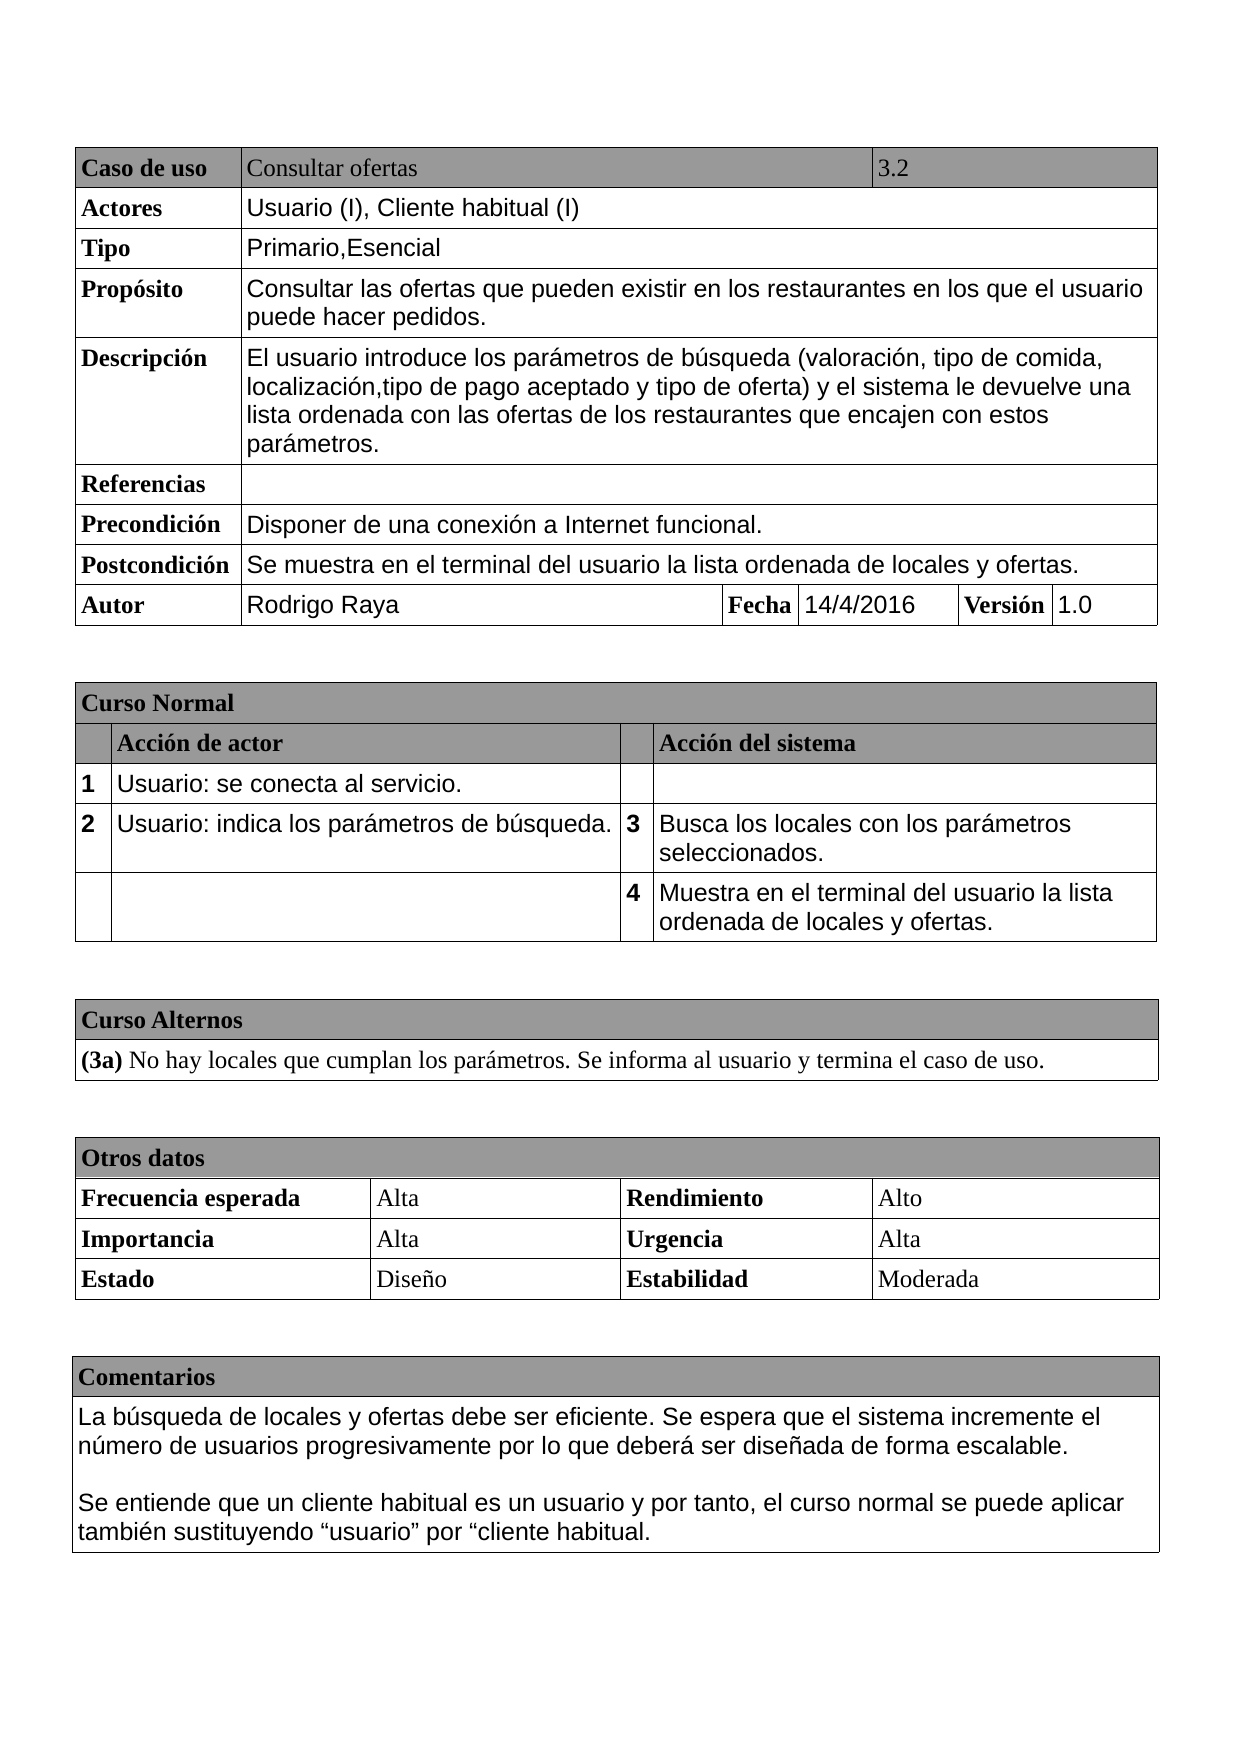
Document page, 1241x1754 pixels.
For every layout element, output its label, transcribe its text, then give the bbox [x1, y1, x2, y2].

table_cell Disponer de una conexión a Internet funcional. [242, 505, 1157, 544]
table_cell [242, 465, 1157, 504]
table_cell Consultar las ofertas que pueden existir en los restaurantes en los que el usuario puede hacer pedidos. [242, 269, 1157, 337]
table_cell Usuario: indica los parámetros de búsqueda. [112, 804, 620, 872]
table_cell Alto [873, 1179, 1159, 1218]
table_cell Usuario: se conecta al servicio. [112, 764, 620, 803]
table_cell Tipo [76, 229, 241, 268]
table_cell Estado [76, 1259, 370, 1298]
table_cell (3a) No hay locales que cumplan los parámetros. Se informa al usuario y termina el caso de uso. [76, 1040, 1158, 1079]
table_cell Se muestra en el terminal del usuario la lista ordenada de locales y ofertas. [242, 545, 1157, 584]
table_header Consultar ofertas [242, 148, 872, 187]
table_cell Urgencia [621, 1219, 872, 1258]
table_cell Muestra en el terminal del usuario la lista ordenada de locales y ofertas. [654, 873, 1156, 941]
table_header Otros datos [76, 1138, 1159, 1177]
table_cell Importancia [76, 1219, 370, 1258]
table_header 3.2 [873, 148, 1157, 187]
table_cell Alta [371, 1219, 620, 1258]
table_cell [654, 764, 1156, 803]
table_cell 2 [76, 804, 111, 872]
table_cell Rendimiento [621, 1179, 872, 1218]
table_cell [76, 873, 111, 941]
table_cell Usuario (I), Cliente habitual (I) [242, 188, 1157, 227]
table_cell Acción del sistema [654, 724, 1156, 763]
table_cell Diseño [371, 1259, 620, 1298]
table_cell Precondición [76, 505, 241, 544]
table_cell Versión [959, 585, 1052, 625]
table_cell La búsqueda de locales y ofertas debe ser eficiente. Se espera que el sistema incremente el número de usuarios progresivamente por lo que deberá ser diseñada de forma escalable. Se entiende que un cliente habitual es un usuario y por tanto, el curso normal se puede aplicar también sustituyendo “usuario” por “cliente habitual. [73, 1397, 1159, 1552]
table_header Curso Alternos [76, 1000, 1158, 1039]
table_cell Alta [371, 1179, 620, 1218]
table_cell [621, 764, 653, 803]
table_cell 3 [621, 804, 653, 872]
table_cell Frecuencia esperada [76, 1179, 370, 1218]
table_header Curso Normal [76, 683, 1156, 723]
table_cell Primario,Esencial [242, 229, 1157, 268]
table_cell 4 [621, 873, 653, 941]
table_header Comentarios [73, 1357, 1159, 1396]
table_cell [621, 724, 653, 763]
table_cell Estabilidad [621, 1259, 872, 1298]
table_cell 1 [76, 764, 111, 803]
table_header Caso de uso [76, 148, 241, 187]
table_cell Propósito [76, 269, 241, 337]
table_cell Referencias [76, 465, 241, 504]
table_cell Fecha [723, 585, 798, 625]
table_cell Actores [76, 188, 241, 227]
table_cell Busca los locales con los parámetros seleccionados. [654, 804, 1156, 872]
table_cell Alta [873, 1219, 1159, 1258]
table_cell El usuario introduce los parámetros de búsqueda (valoración, tipo de comida, localización,tipo de pago aceptado y tipo de oferta) y el sistema le devuelve una lista ordenada con las ofertas de los restaurantes que encajen con estos parámetros. [242, 338, 1157, 463]
table_cell Rodrigo Raya [242, 585, 722, 625]
table_cell Acción de actor [112, 724, 620, 763]
table_cell 1.0 [1053, 585, 1157, 625]
table_cell [112, 873, 620, 941]
table_cell Moderada [873, 1259, 1159, 1298]
table_cell 14/4/2016 [799, 585, 958, 625]
table_cell Descripción [76, 338, 241, 463]
table_cell [76, 724, 111, 763]
table_cell Postcondición [76, 545, 241, 584]
table_cell Autor [76, 585, 241, 625]
